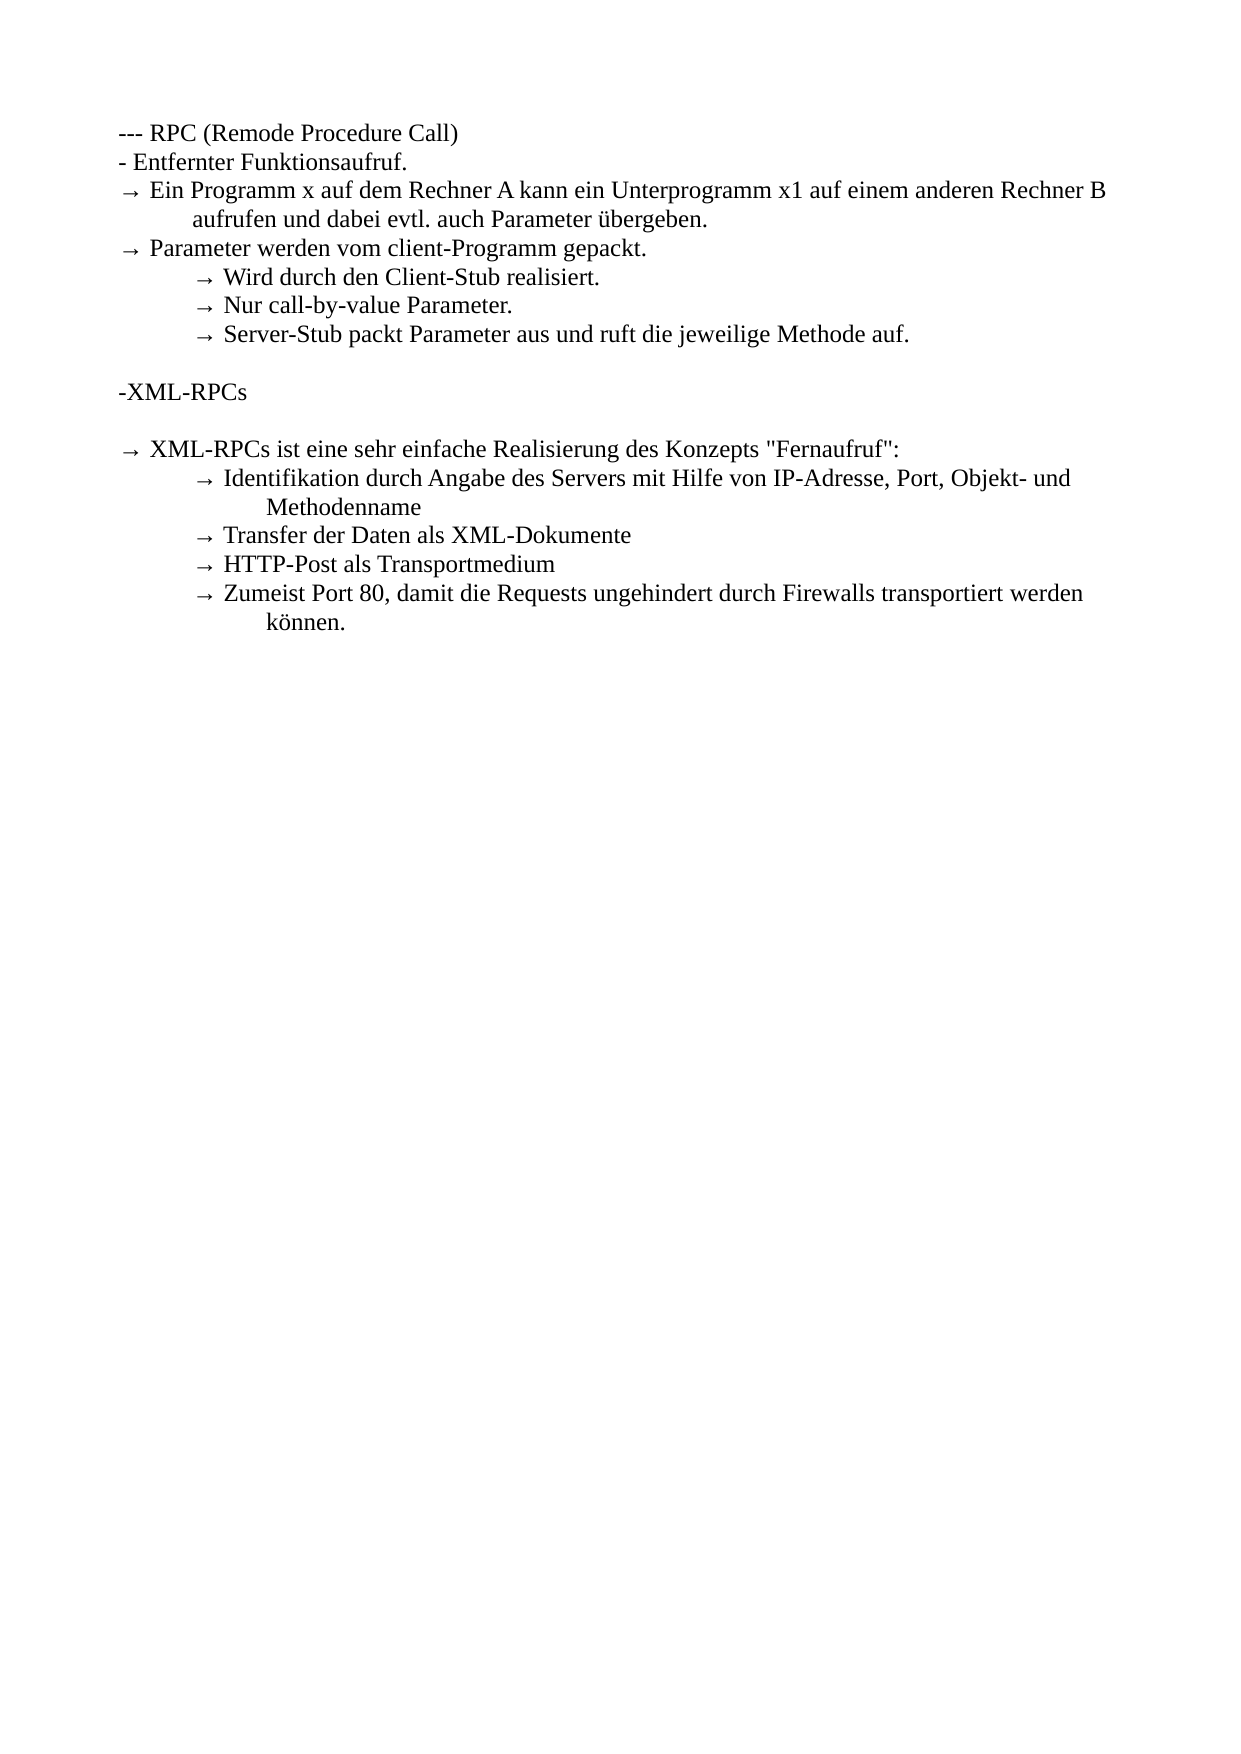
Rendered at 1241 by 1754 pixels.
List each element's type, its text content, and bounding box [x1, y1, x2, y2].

text → Server-Stub packt Parameter aus und ruft die jeweilige Methode auf. [118, 319, 1122, 348]
text - Entfernter Funktionsaufruf. [118, 147, 1122, 176]
text → Nur call-by-value Parameter. [118, 291, 1122, 319]
text → HTTP-Post als Transportmedium [118, 549, 1122, 578]
text → Parameter werden vom client-Programm gepackt. [118, 233, 1122, 262]
text → Transfer der Daten als XML-Dokumente [118, 521, 1122, 549]
text -XML-RPCs [118, 377, 1122, 406]
text → Ein Programm x auf dem Rechner A kann ein Unterprogramm x1 auf einem anderen Rechner B aufrufen und dabei evtl. auch Parameter übergeben. [118, 176, 1122, 233]
text → XML-RPCs ist eine sehr einfache Realisierung des Konzepts "Fernaufruf": [118, 434, 1122, 463]
text --- RPC (Remode Procedure Call) [118, 118, 1122, 147]
text → Identifikation durch Angabe des Servers mit Hilfe von IP-Adresse, Port, Objekt- und Methodenname [118, 463, 1122, 521]
text → Wird durch den Client-Stub realisiert. [118, 262, 1122, 291]
text → Zumeist Port 80, damit die Requests ungehindert durch Firewalls transportiert werden können. [118, 578, 1122, 636]
